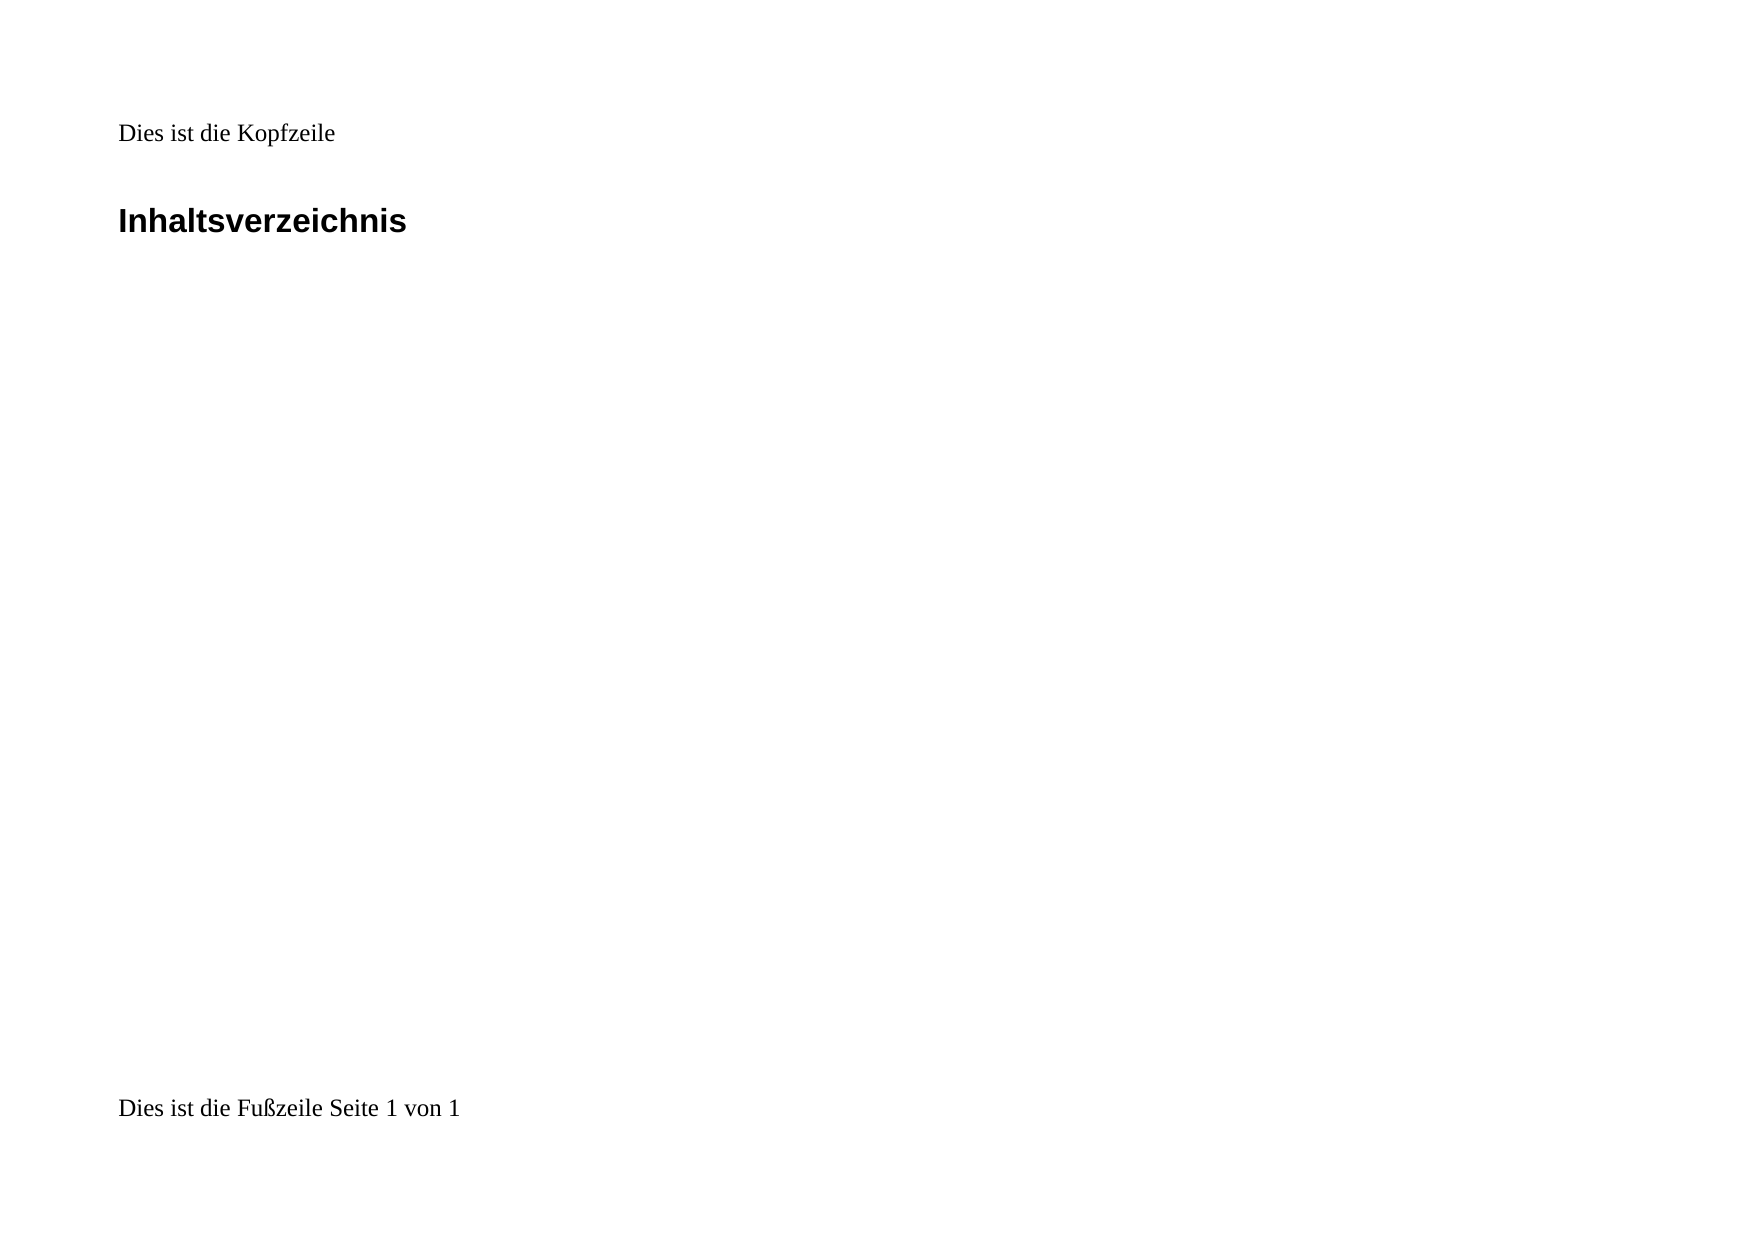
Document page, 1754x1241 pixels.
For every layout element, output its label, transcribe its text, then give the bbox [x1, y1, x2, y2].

subtitle Inhaltsverzeichnis [118, 201, 1636, 240]
